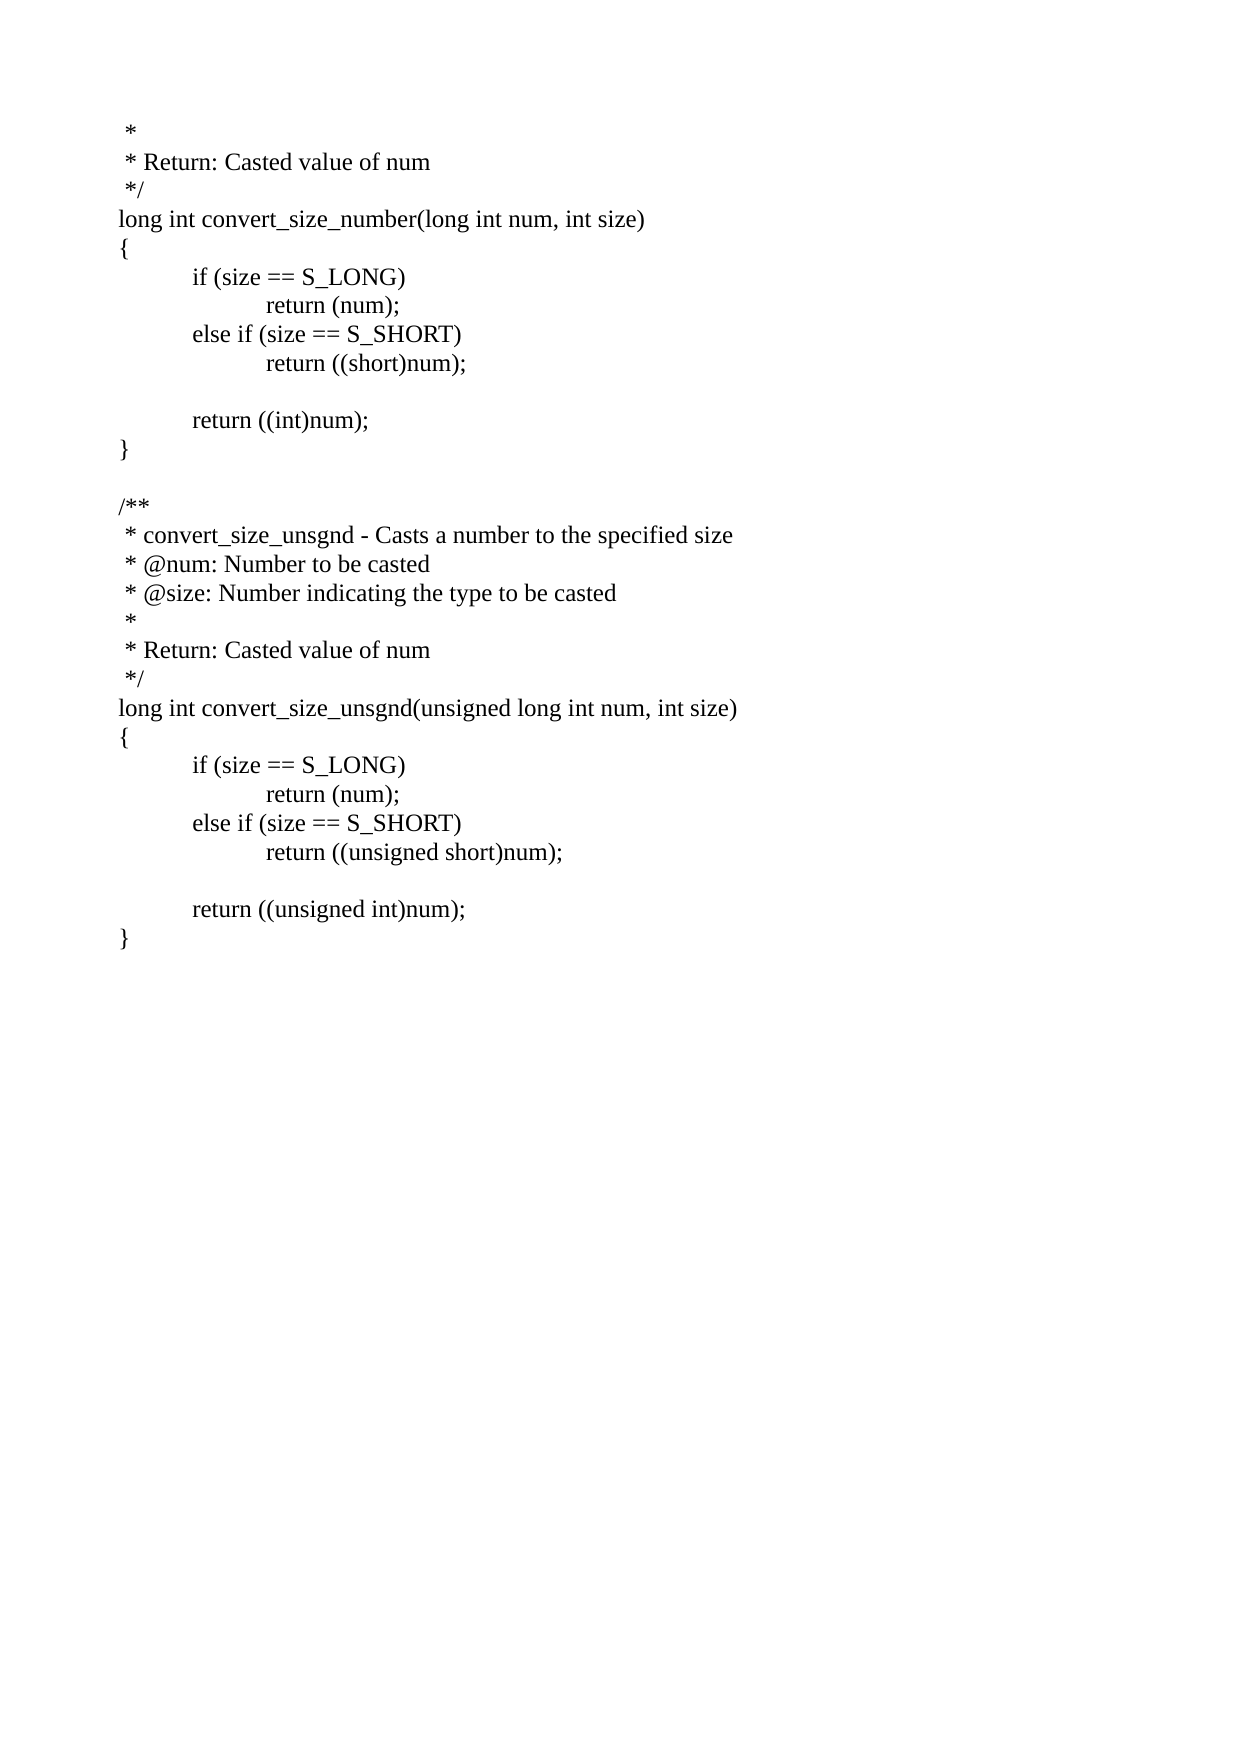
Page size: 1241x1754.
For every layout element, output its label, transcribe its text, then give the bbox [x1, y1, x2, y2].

text { [118, 233, 1122, 262]
text if (size == S_LONG) [118, 262, 1122, 291]
text } [118, 923, 1122, 952]
text * @num: Number to be casted [118, 549, 1122, 578]
text * [118, 607, 1122, 636]
text return (num); [118, 291, 1122, 319]
text * convert_size_unsgnd - Casts a number to the specified size [118, 521, 1122, 549]
text */ [118, 176, 1122, 204]
text /** [118, 492, 1122, 521]
text } [118, 434, 1122, 463]
text */ [118, 664, 1122, 693]
text * @size: Number indicating the type to be casted [118, 578, 1122, 607]
text return ((short)num); [118, 348, 1122, 377]
text else if (size == S_SHORT) [118, 319, 1122, 348]
text return ((unsigned short)num); [118, 837, 1122, 866]
text * Return: Casted value of num [118, 147, 1122, 176]
text long int convert_size_number(long int num, int size) [118, 204, 1122, 233]
text else if (size == S_SHORT) [118, 808, 1122, 837]
text * [118, 118, 1122, 147]
text if (size == S_LONG) [118, 751, 1122, 779]
text { [118, 722, 1122, 751]
text * Return: Casted value of num [118, 636, 1122, 664]
text return (num); [118, 779, 1122, 808]
text return ((int)num); [118, 406, 1122, 434]
text return ((unsigned int)num); [118, 894, 1122, 923]
text long int convert_size_unsgnd(unsigned long int num, int size) [118, 693, 1122, 722]
